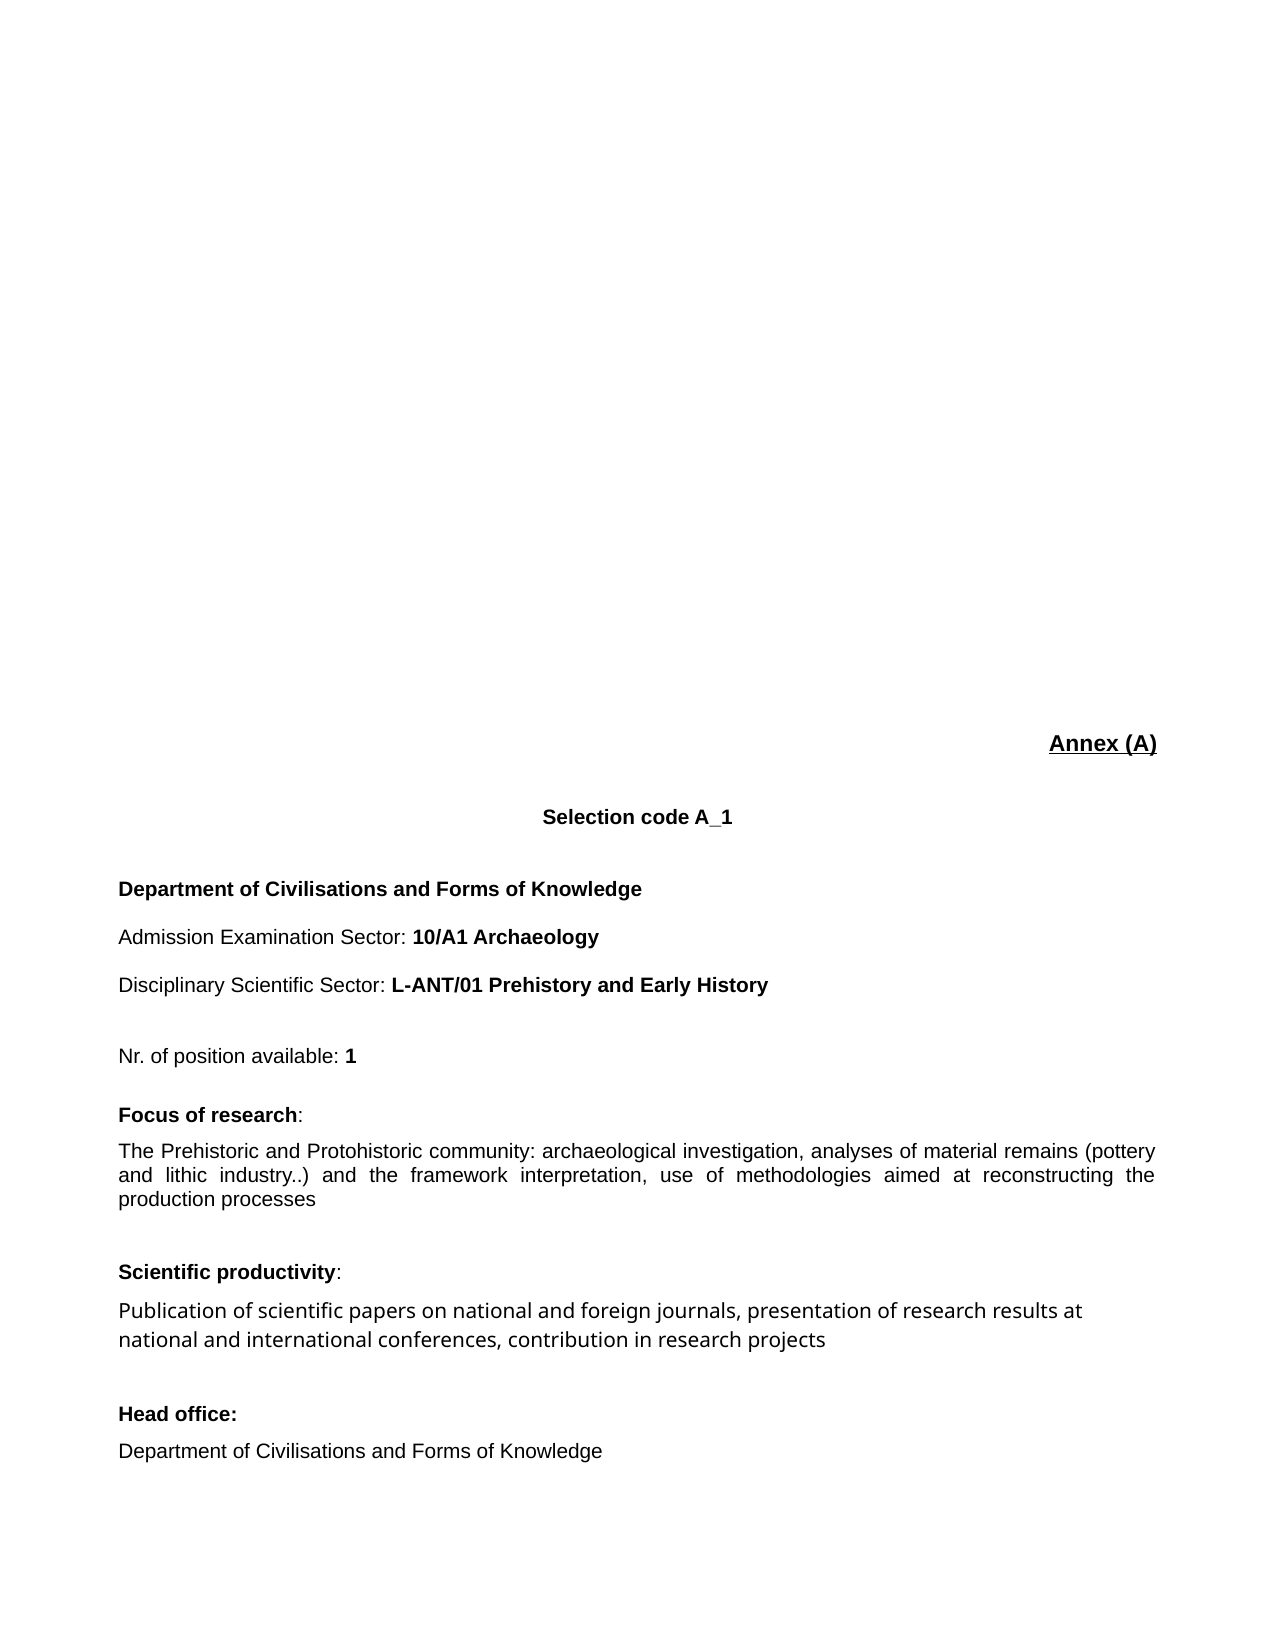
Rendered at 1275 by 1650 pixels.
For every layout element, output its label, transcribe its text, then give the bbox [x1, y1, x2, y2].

text Disciplinary Scientific Sector: L-ANT/01 Prehistory and Early History [118, 972, 1157, 996]
text The Prehistoric and Protohistoric community: archaeological investigation, analyses of material remains (pottery and lithic industry..) and the framework interpretation, use of methodologies aimed at reconstructing the production processes [118, 1139, 1157, 1211]
text Publication of scientific papers on national and foreign journals, presentation of research results at national and international conferences, contribution in research projects [118, 1296, 1157, 1353]
text Annex (A) [118, 730, 1157, 757]
text Scientific productivity: [118, 1260, 1157, 1284]
text Head office: [118, 1402, 1157, 1426]
text Department of Civilisations and Forms of Knowledge [118, 1439, 1157, 1463]
text Focus of research: [118, 1103, 1157, 1127]
text Admission Examination Sector: 10/A1 Archaeology [118, 924, 1157, 948]
text Nr. of position available: 1 [118, 1044, 1157, 1068]
text Selection code A_1 [118, 805, 1157, 829]
text Department of Civilisations and Forms of Knowledge [118, 877, 1157, 901]
